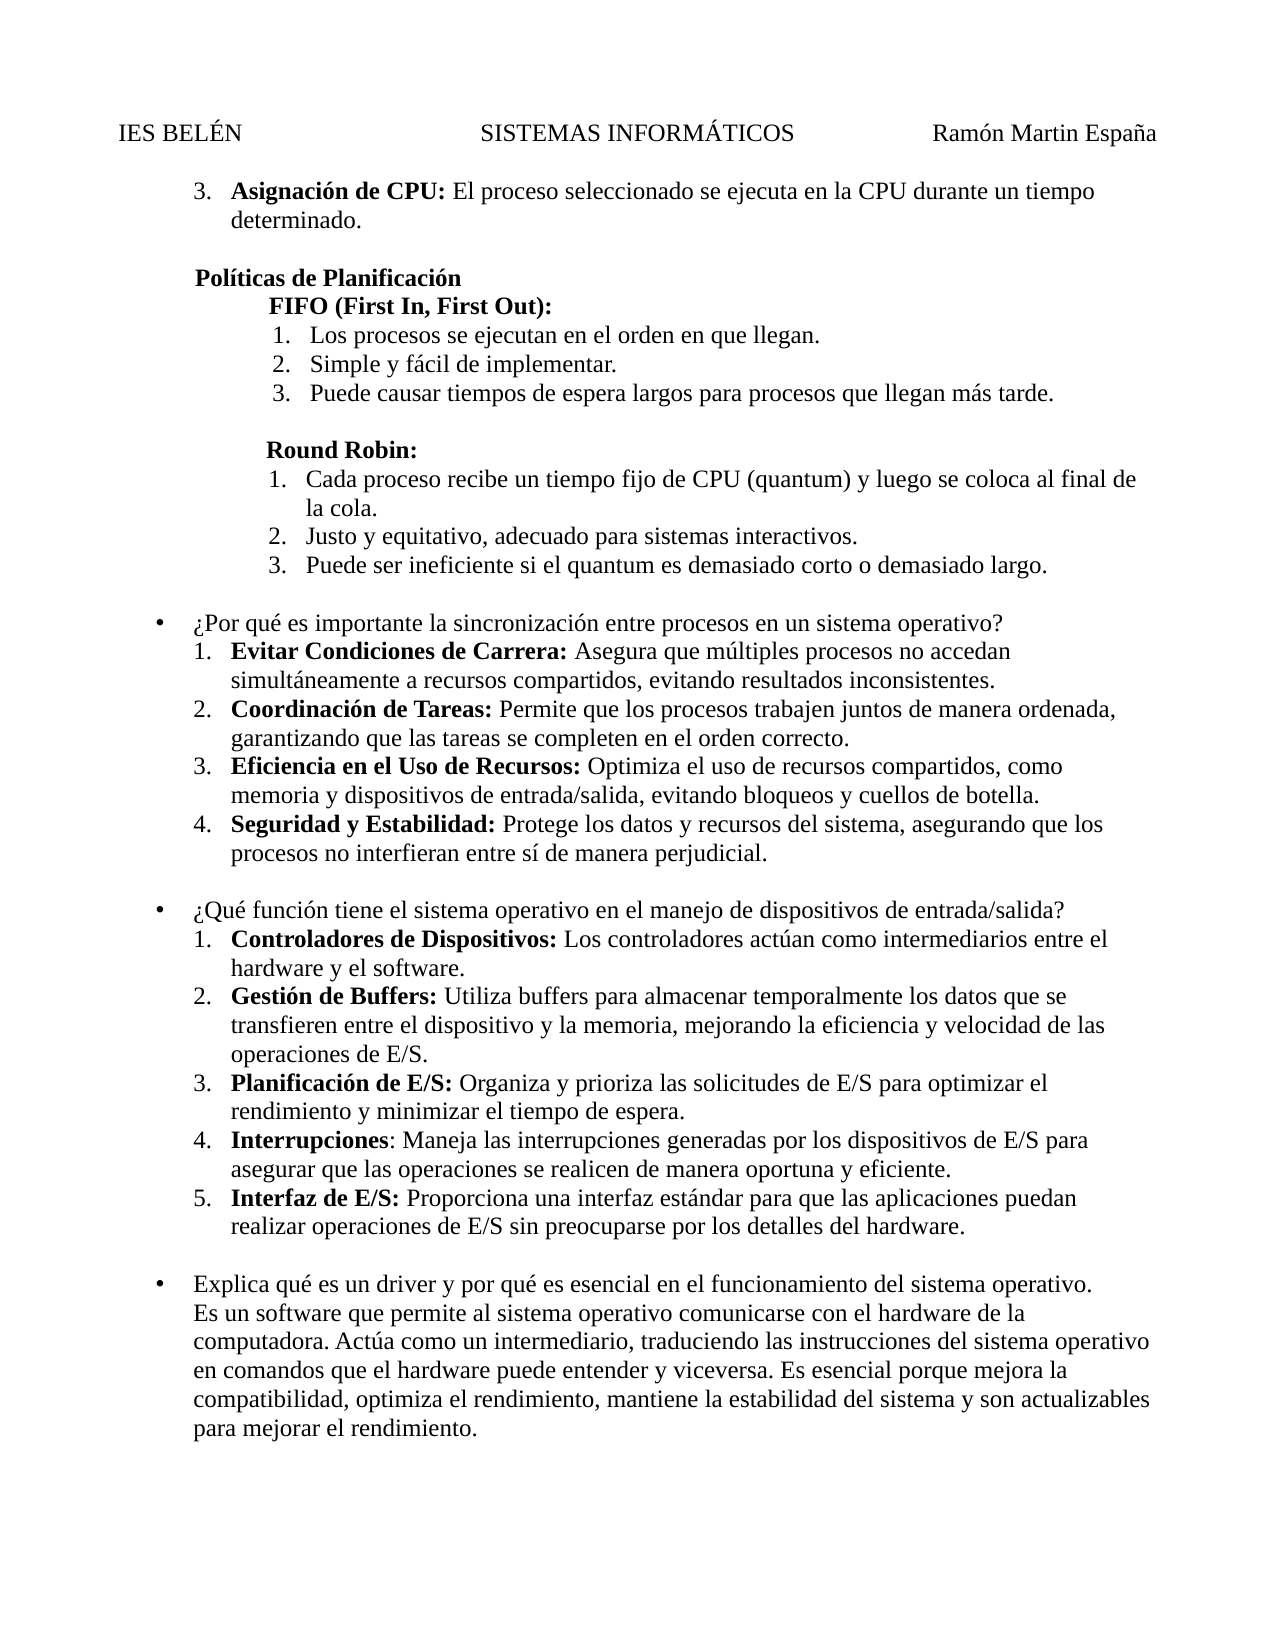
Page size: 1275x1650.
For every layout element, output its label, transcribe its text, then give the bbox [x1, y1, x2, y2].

list Planificación de E/S: Organiza y prioriza las solicitudes de E/S para optimizar el rendimiento y minimizar el tiempo de espera. [193, 1068, 1157, 1125]
list Puede causar tiempos de espera largos para procesos que llegan más tarde. [272, 378, 1157, 435]
list Gestión de Buffers: Utiliza buffers para almacenar temporalmente los datos que se transfieren entre el dispositivo y la memoria, mejorando la eficiencia y velocidad de las operaciones de E/S. [193, 981, 1157, 1068]
list Puede ser ineficiente si el quantum es demasiado corto o demasiado largo. [268, 550, 1157, 579]
list Seguridad y Estabilidad: Protege los datos y recursos del sistema, asegurando que los procesos no interfieran entre sí de manera perjudicial. [193, 809, 1157, 866]
list Controladores de Dispositivos: Los controladores actúan como intermediarios entre el hardware y el software. [193, 924, 1157, 981]
list Interfaz de E/S: Proporciona una interfaz estándar para que las aplicaciones puedan realizar operaciones de E/S sin preocuparse por los detalles del hardware. [193, 1183, 1157, 1240]
text Políticas de Planificación FIFO (First In, First Out): [159, 263, 1157, 320]
list Evitar Condiciones de Carrera: Asegura que múltiples procesos no accedan simultáneamente a recursos compartidos, evitando resultados inconsistentes. [193, 636, 1157, 694]
list Justo y equitativo, adecuado para sistemas interactivos. [268, 521, 1157, 550]
list Eficiencia en el Uso de Recursos: Optimiza el uso de recursos compartidos, como memoria y dispositivos de entrada/salida, evitando bloqueos y cuellos de botella. [193, 751, 1157, 809]
list Coordinación de Tareas: Permite que los procesos trabajen juntos de manera ordenada, garantizando que las tareas se completen en el orden correcto. [193, 694, 1157, 751]
text Round Robin: [118, 435, 1157, 464]
list Es un software que permite al sistema operativo comunicarse con el hardware de la computadora. Actúa como un intermediario, traduciendo las instrucciones del sistema operativo en comandos que el hardware puede entender y viceversa. Es esencial porque mejora la compatibilidad, optimiza el rendimiento, mantiene la estabilidad del sistema y son actualizables para mejorar el rendimiento. [156, 1298, 1157, 1441]
list Interrupciones: Maneja las interrupciones generadas por los dispositivos de E/S para asegurar que las operaciones se realicen de manera oportuna y eficiente. [193, 1125, 1157, 1183]
list Explica qué es un driver y por qué es esencial en el funcionamiento del sistema operativo. [156, 1269, 1157, 1298]
list Cada proceso recibe un tiempo fijo de CPU (quantum) y luego se coloca al final de la cola. [268, 464, 1157, 521]
list Los procesos se ejecutan en el orden en que llegan. [272, 320, 1157, 349]
list ¿Por qué es importante la sincronización entre procesos en un sistema operativo? [156, 608, 1157, 636]
list ¿Qué función tiene el sistema operativo en el manejo de dispositivos de entrada/salida? [156, 895, 1157, 924]
list Asignación de CPU: El proceso seleccionado se ejecuta en la CPU durante un tiempo determinado. [193, 176, 1157, 234]
list Simple y fácil de implementar. [272, 349, 1157, 378]
